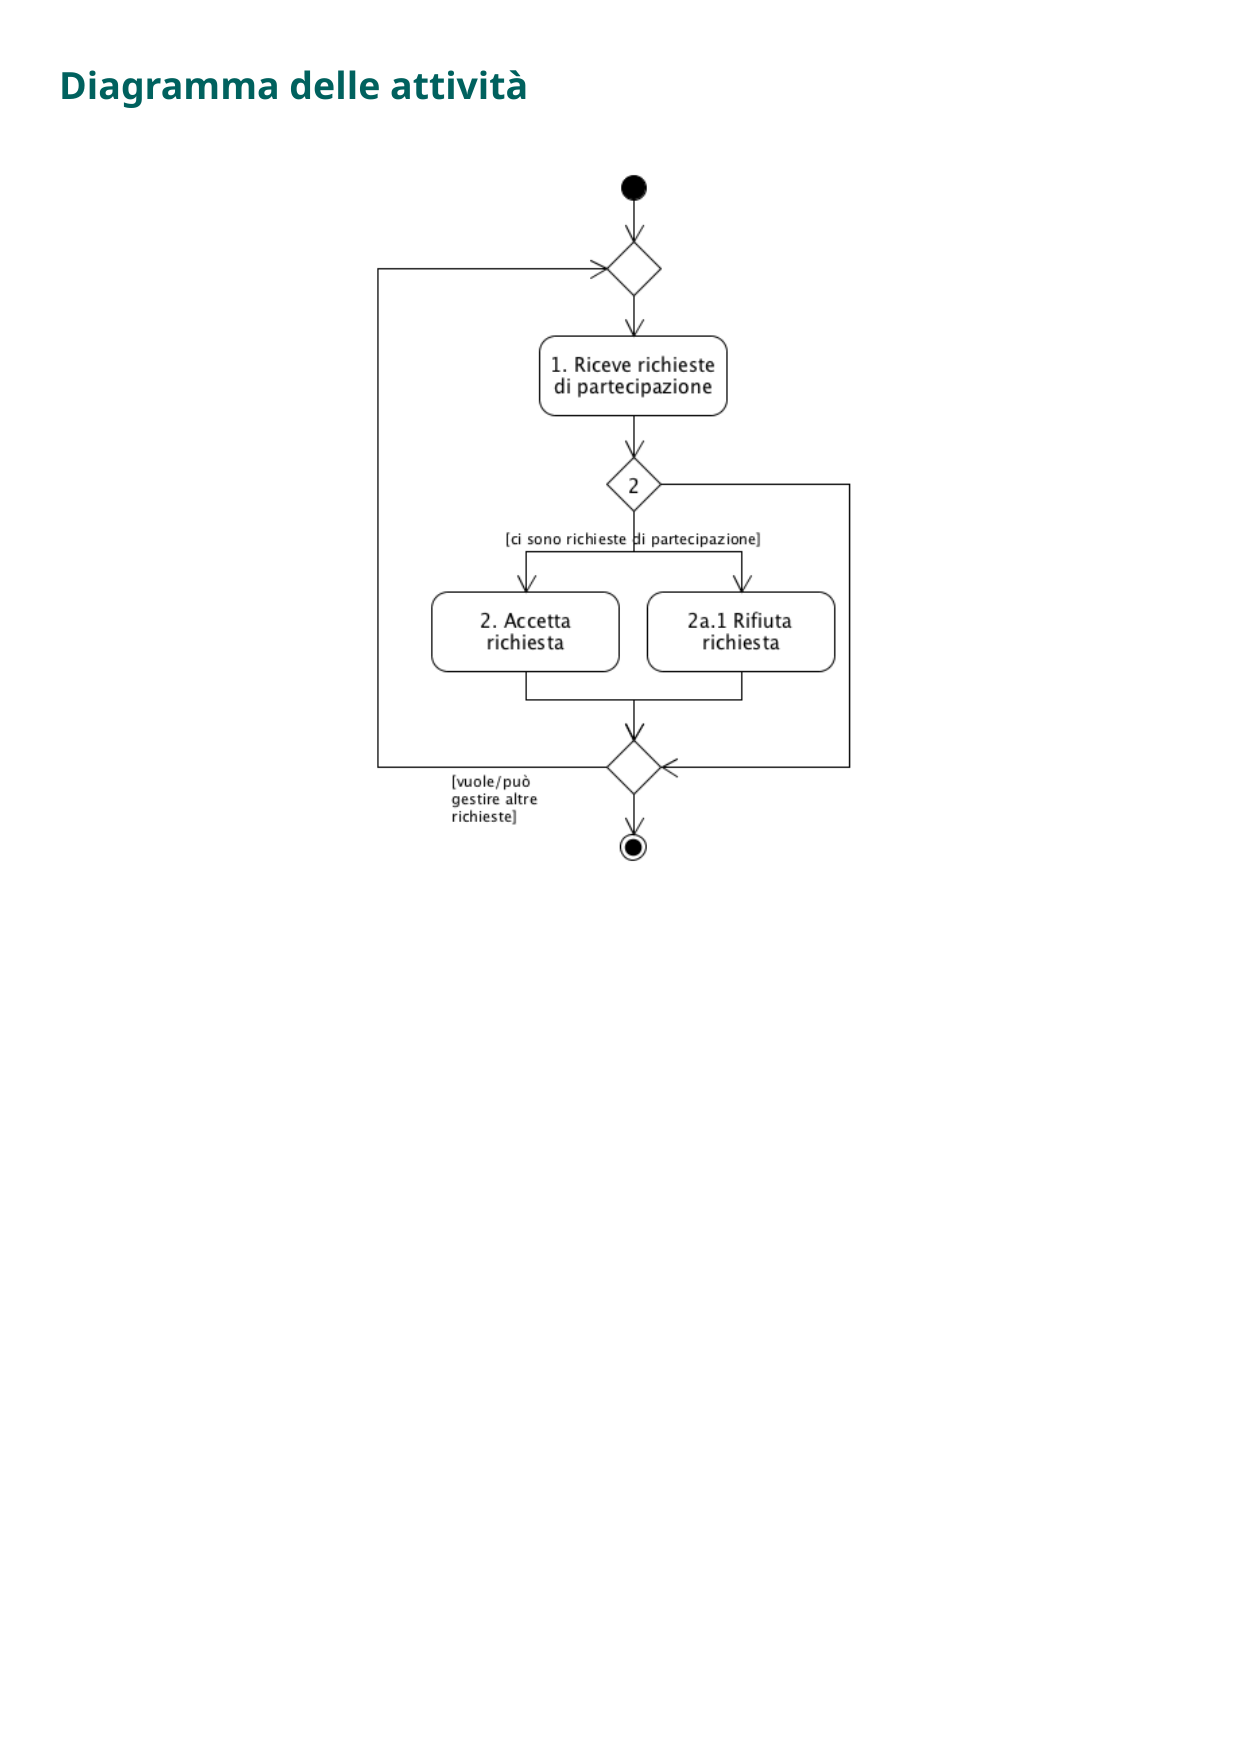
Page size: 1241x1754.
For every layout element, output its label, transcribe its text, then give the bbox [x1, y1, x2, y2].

picture [337, 148, 903, 887]
subtitle Diagramma delle attività [59, 59, 1181, 110]
